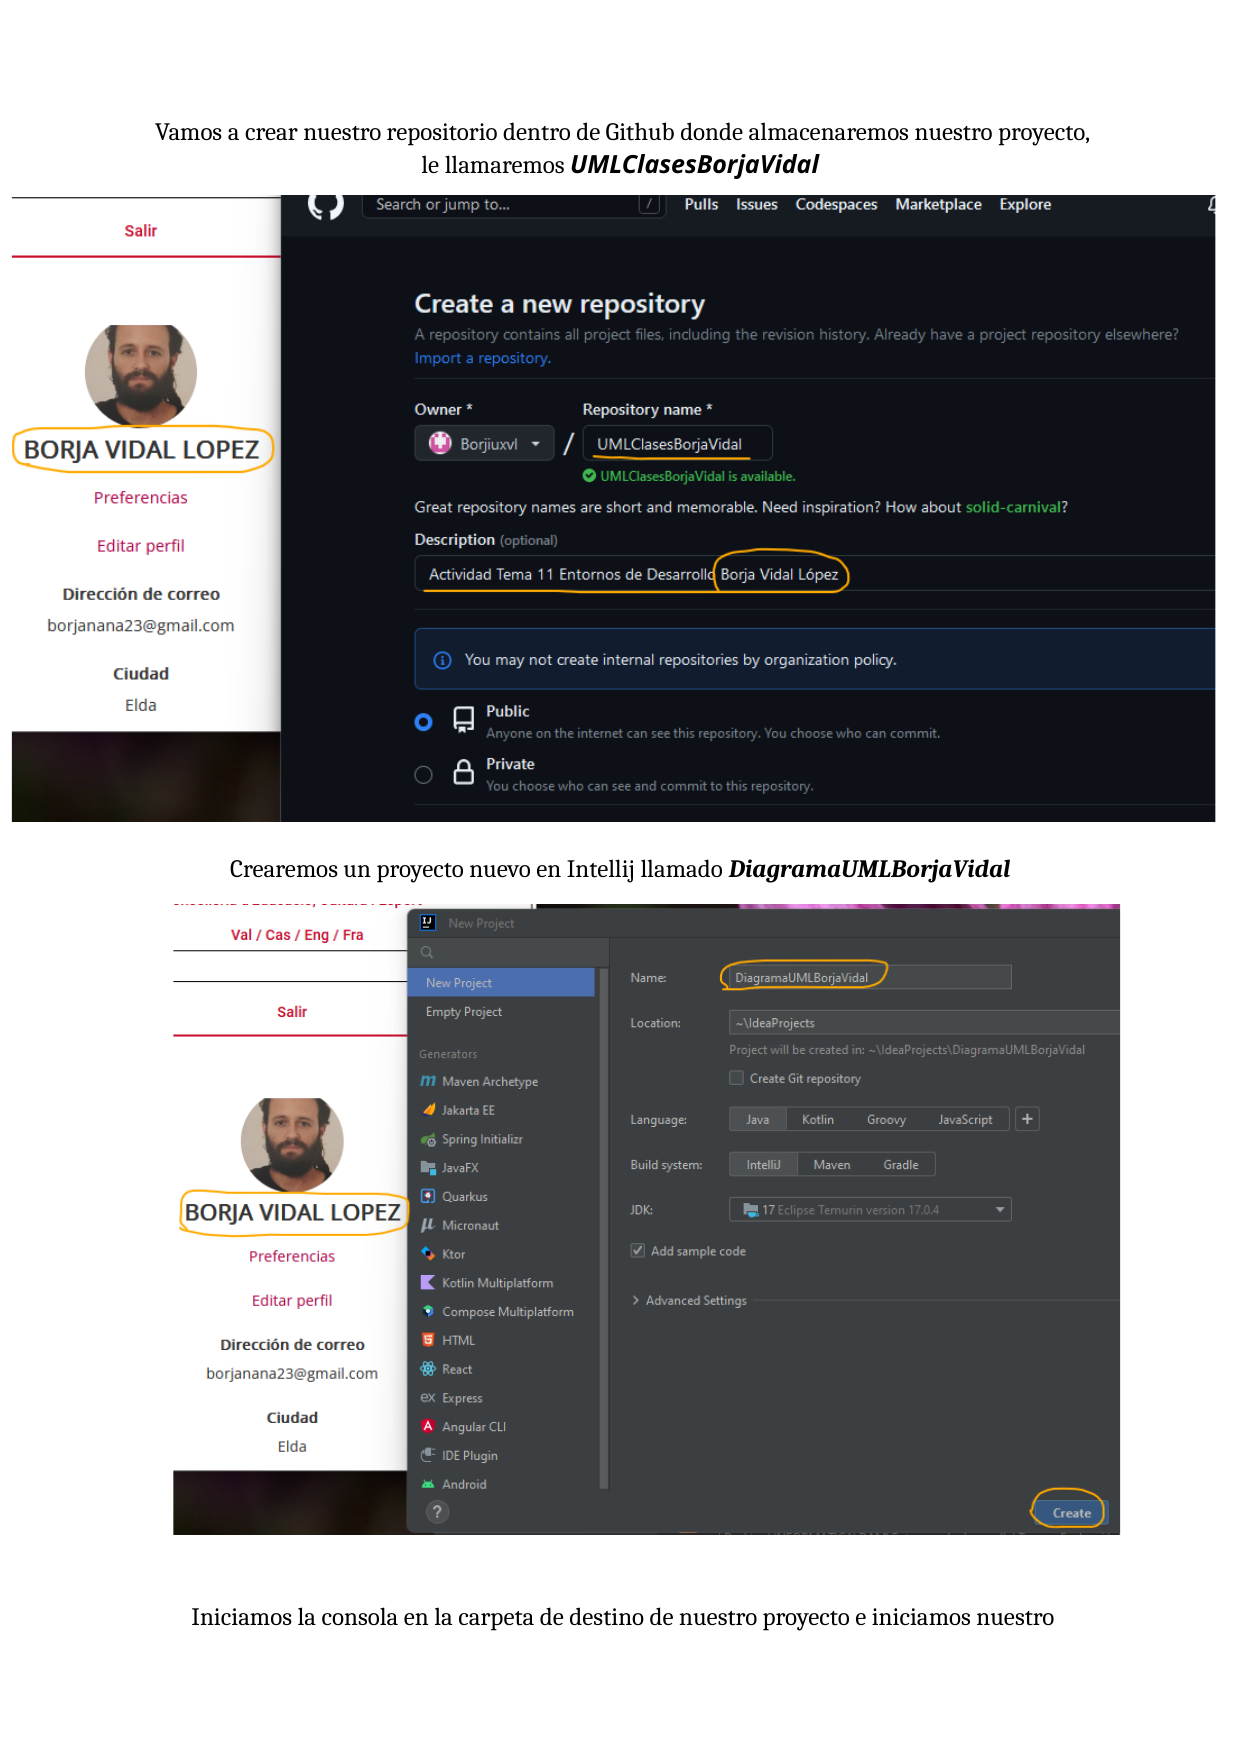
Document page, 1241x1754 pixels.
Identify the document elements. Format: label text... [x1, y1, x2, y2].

text le llamaremos UMLClasesBorjaVidal [118, 147, 1122, 181]
picture [11, 195, 1216, 822]
text Vamos a crear nuestro repositorio dentro de Github donde almacenaremos nuestro proyecto, [118, 118, 1122, 147]
picture [173, 904, 1121, 1535]
text Iniciamos la consola en la carpeta de destino de nuestro proyecto e iniciamos nuestro [118, 1603, 1122, 1632]
text Crearemos un proyecto nuevo en Intellij llamado DiagramaUMLBorjaVidal [118, 855, 1122, 884]
